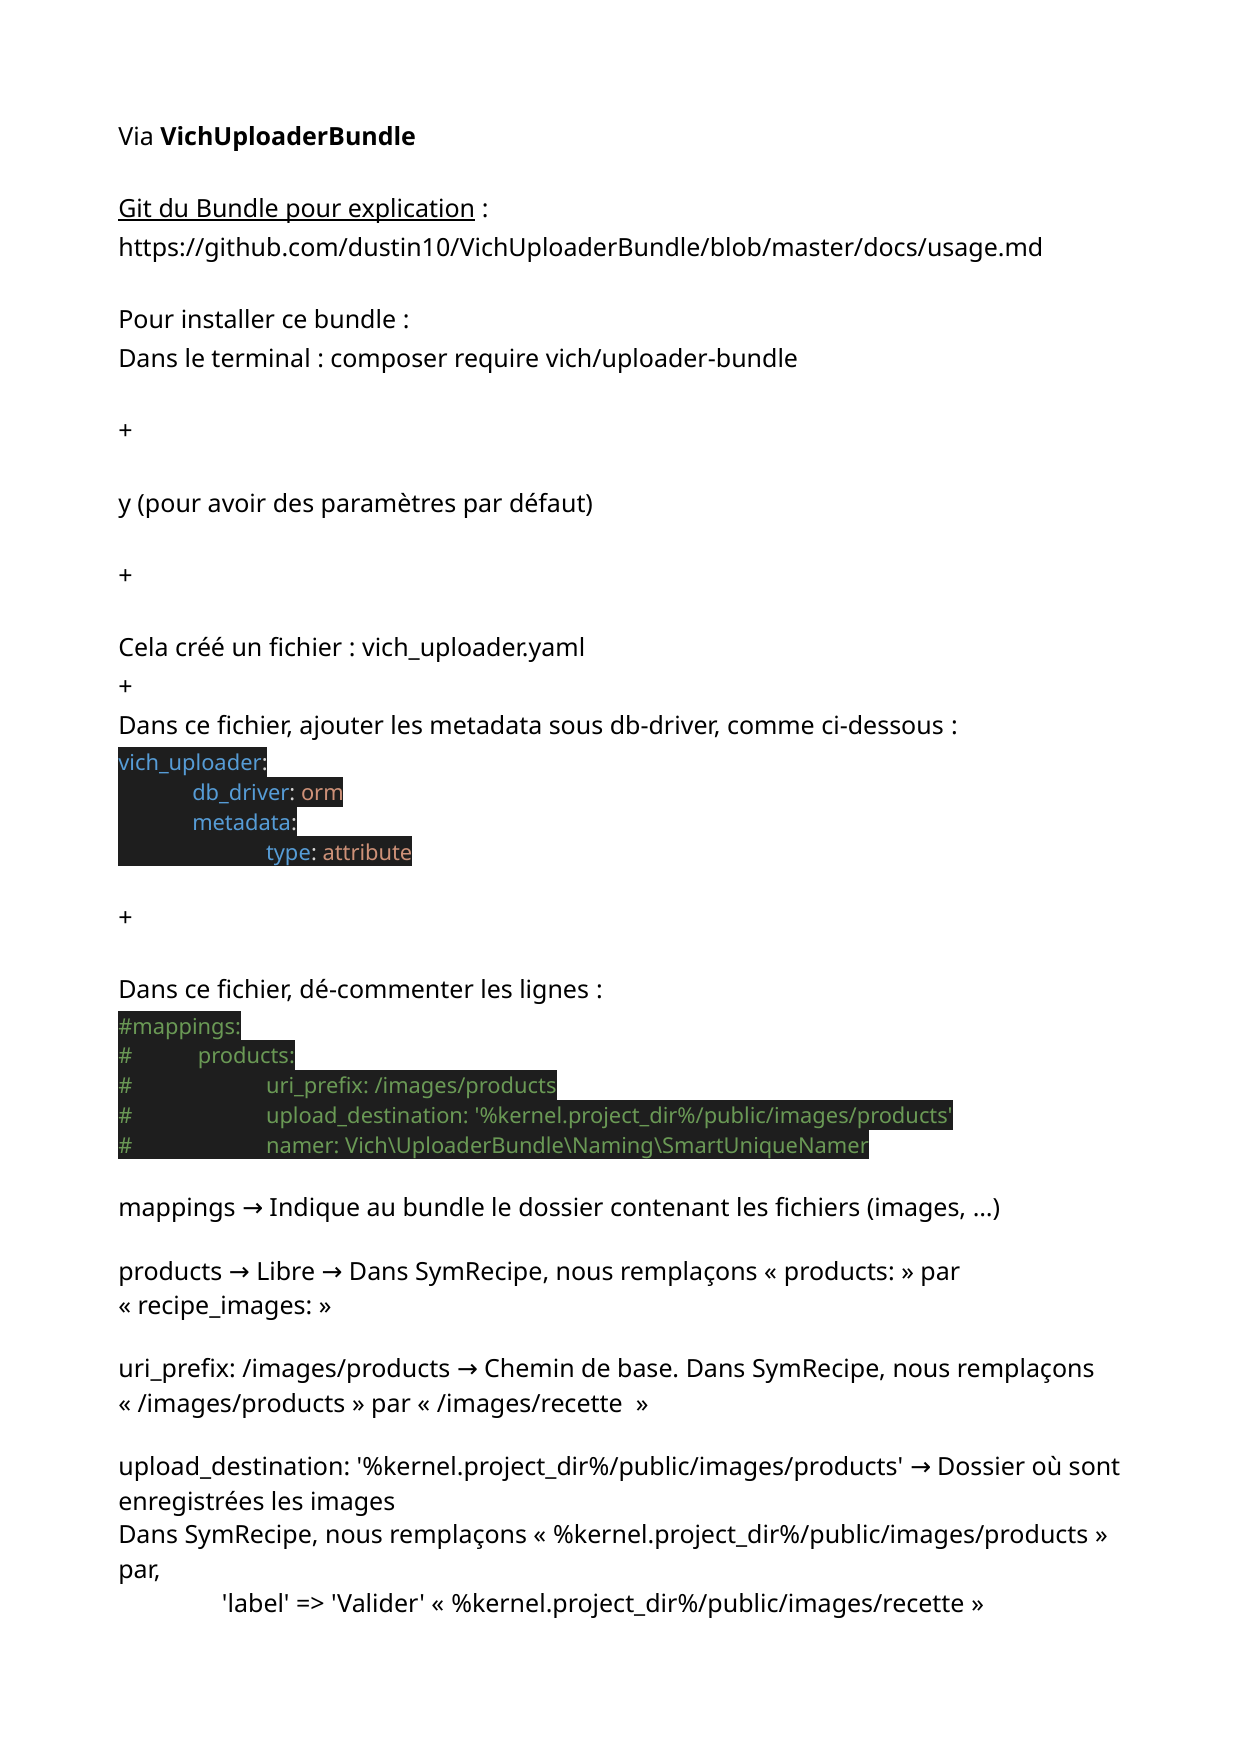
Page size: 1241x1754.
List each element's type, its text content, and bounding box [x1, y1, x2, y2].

text db_driver: orm [118, 777, 1122, 807]
text Dans ce fichier, ajouter les metadata sous db-driver, comme ci-dessous : [118, 708, 1122, 742]
text Dans ce fichier, dé-commenter les lignes : [118, 971, 1122, 1006]
text # namer: Vich\UploaderBundle\Naming\SmartUniqueNamer [118, 1130, 1122, 1159]
text + [118, 413, 1122, 447]
text Dans SymRecipe, nous remplaçons « %kernel.project_dir%/public/images/products » par, [118, 1517, 1122, 1585]
text 'label' => 'Valider' « %kernel.project_dir%/public/images/recette » [118, 1585, 1122, 1619]
text type: attribute [118, 836, 1122, 866]
text mappings → Indique au bundle le dossier contenant les fichiers (images, …) [118, 1189, 1122, 1223]
text Cela créé un fichier : vich_uploader.yaml [118, 629, 1122, 664]
text # products: [118, 1040, 1122, 1070]
text https://github.com/dustin10/VichUploaderBundle/blob/master/docs/usage.md [118, 229, 1122, 263]
text upload_destination: '%kernel.project_dir%/public/images/products' → Dossier où sont enregistrées les images [118, 1449, 1122, 1517]
text metadata: [118, 807, 1122, 836]
text vich_uploader: [118, 747, 1122, 777]
text Pour installer ce bundle : [118, 302, 1122, 336]
text + [118, 669, 1122, 703]
text + [118, 557, 1122, 591]
text #mappings: [118, 1011, 1122, 1040]
text # upload_destination: '%kernel.project_dir%/public/images/products' [118, 1100, 1122, 1130]
text + [118, 899, 1122, 933]
text # uri_prefix: /images/products [118, 1070, 1122, 1100]
text Dans le terminal : composer require vich/uploader-bundle [118, 341, 1122, 375]
text products → Libre → Dans SymRecipe, nous remplaçons « products: » par « recipe_images: » [118, 1253, 1122, 1321]
text y (pour avoir des paramètres par défaut) [118, 485, 1122, 519]
text uri_prefix: /images/products → Chemin de base. Dans SymRecipe, nous remplaçons « /images/products » par « /images/recette » [118, 1351, 1122, 1419]
text Git du Bundle pour explication : [118, 190, 1122, 224]
text Via VichUploaderBundle [118, 118, 1122, 152]
